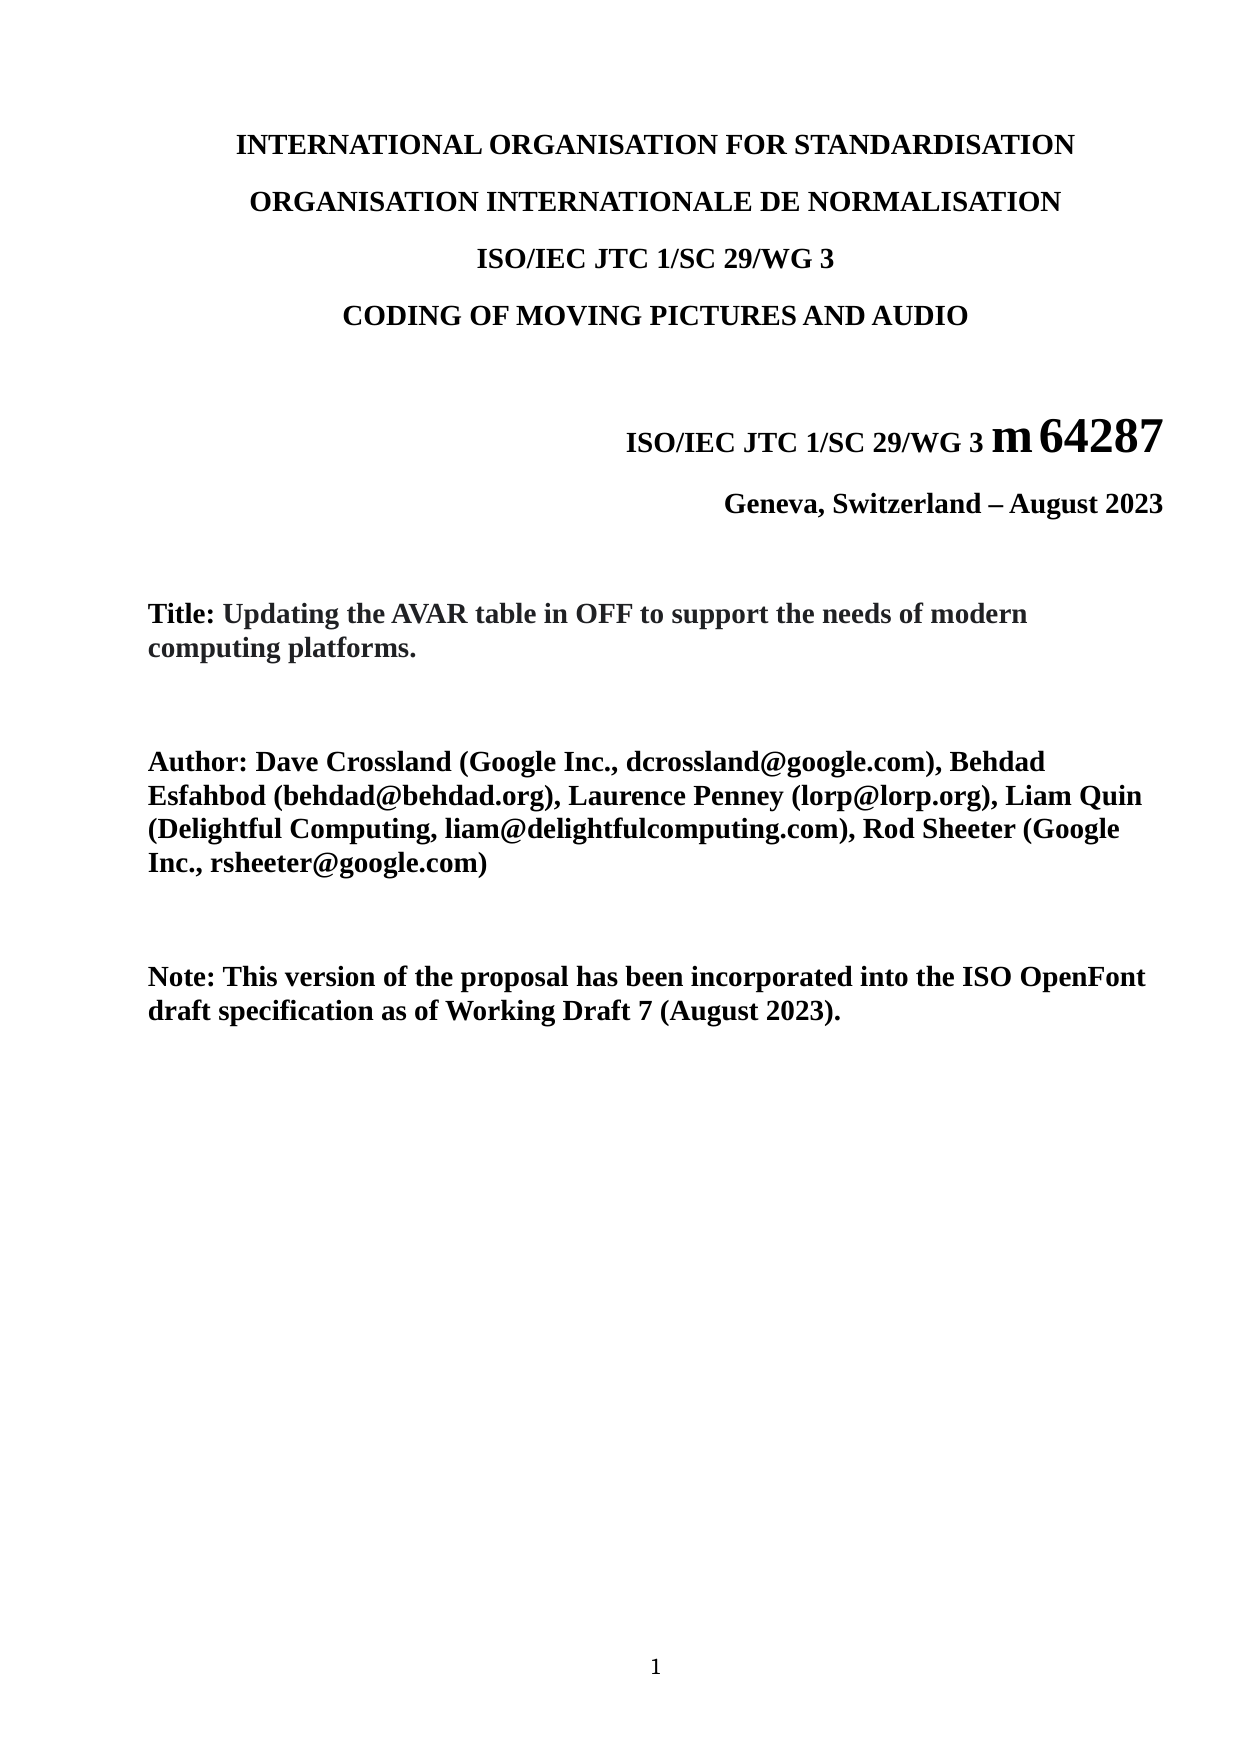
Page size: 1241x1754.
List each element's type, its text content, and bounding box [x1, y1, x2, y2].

text INTERNATIONAL ORGANISATION FOR STANDARDISATION [148, 127, 1163, 160]
text ISO/IEC JTC 1/SC 29/WG 3 [148, 241, 1163, 275]
text Title: Updating the AVAR table in OFF to support the needs of modern computing platforms. [148, 596, 1163, 663]
text Note: This version of the proposal has been incorporated into the ISO OpenFont draft specification as of Working Draft 7 (August 2023). [148, 959, 1163, 1026]
text Geneva, Switzerland – August 2023 [148, 487, 1163, 520]
text CODING OF MOVING PICTURES AND AUDIO [148, 298, 1163, 332]
text ISO/IEC JTC 1/SC 29/WG 3 m 64287 [148, 406, 1163, 463]
text Author: Dave Crossland (Google Inc., dcrossland@google.com), Behdad Esfahbod (behdad@behdad.org), Laurence Penney (lorp@lorp.org), Liam Quin (Delightful Computing, liam@delightfulcomputing.com), Rod Sheeter (Google Inc., rsheeter@google.com) [148, 744, 1163, 878]
text ORGANISATION INTERNATIONALE DE NORMALISATION [148, 184, 1163, 217]
